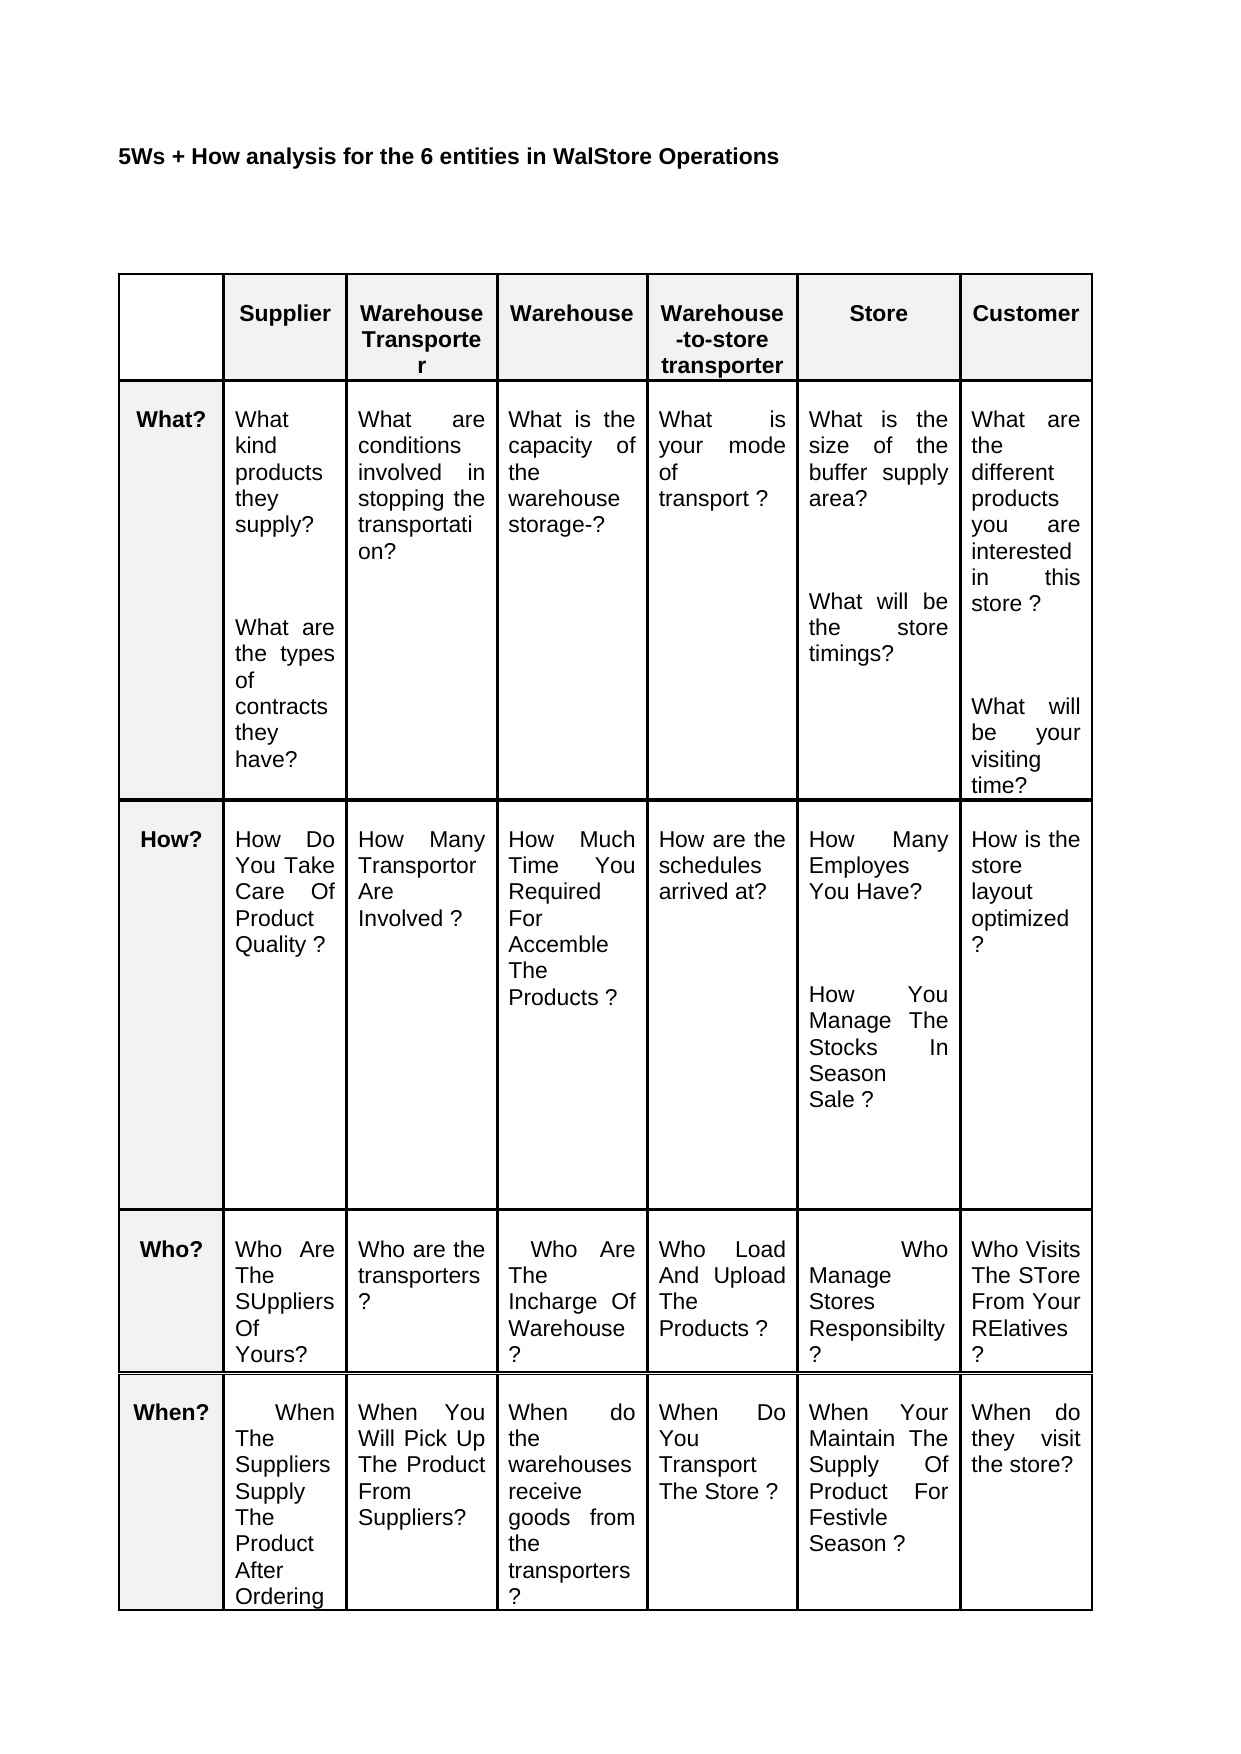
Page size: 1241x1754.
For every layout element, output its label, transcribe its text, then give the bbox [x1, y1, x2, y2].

table_cell What? [120, 382, 222, 798]
table_cell How Many Transportor Are Involved ? [348, 802, 496, 1208]
table_header Warehouse Transporter [348, 275, 496, 379]
table_cell Who are the transporters? [348, 1211, 496, 1371]
table_cell When do the warehouses receive goods from the transporters? [499, 1375, 646, 1609]
table_cell How are the schedules arrived at? [649, 802, 796, 1208]
table_header [120, 275, 222, 379]
table_cell Who Are The Incharge Of Warehouse ? [499, 1211, 646, 1371]
table_header Customer [962, 275, 1091, 379]
table_cell How? [120, 802, 222, 1208]
text 5Ws + How analysis for the 6 entities in WalStore Operations [118, 143, 1122, 169]
table_cell When You Will Pick Up The Product From Suppliers? [348, 1375, 496, 1609]
table_cell How Do You Take Care Of Product Quality ? [225, 802, 345, 1208]
table_cell Who Load And Upload The Products ? [649, 1211, 796, 1371]
table_cell What are the different products you are interested in this store ? What will be your visiting time? [962, 382, 1091, 798]
table_cell Who Manage Stores Responsibilty ? [799, 1211, 959, 1371]
table_cell What are conditions involved in stopping the transportation? [348, 382, 496, 798]
table_cell Who Visits The STore From Your RElatives ? [962, 1211, 1091, 1371]
table_cell How is the store layout optimized? [962, 802, 1091, 1208]
table_cell What is the size of the buffer supply area? What will be the store timings? [799, 382, 959, 798]
table_cell When Do You Transport The Store ? [649, 1375, 796, 1609]
table_cell When do they visit the store? [962, 1375, 1091, 1609]
table_cell When The Suppliers Supply The Product After Ordering [225, 1375, 345, 1609]
table_cell How Many Employes You Have? How You Manage The Stocks In Season Sale ? [799, 802, 959, 1208]
table_cell Who Are The SUppliers Of Yours? [225, 1211, 345, 1371]
table_cell Who? [120, 1211, 222, 1371]
table_cell What is the capacity of the warehouse storage-? [499, 382, 646, 798]
table_cell What is your mode of transport ? [649, 382, 796, 798]
table_header Warehouse-to-store transporter [649, 275, 796, 379]
table_header Supplier [225, 275, 345, 379]
table_cell What kind products they supply? What are the types of contracts they have? [225, 382, 345, 798]
table_cell When? [120, 1375, 222, 1609]
table_header Store [799, 275, 959, 379]
table_cell When Your Maintain The Supply Of Product For Festivle Season ? [799, 1375, 959, 1609]
table_header Warehouse [499, 275, 646, 379]
table_cell How Much Time You Required For Accemble The Products ? [499, 802, 646, 1208]
